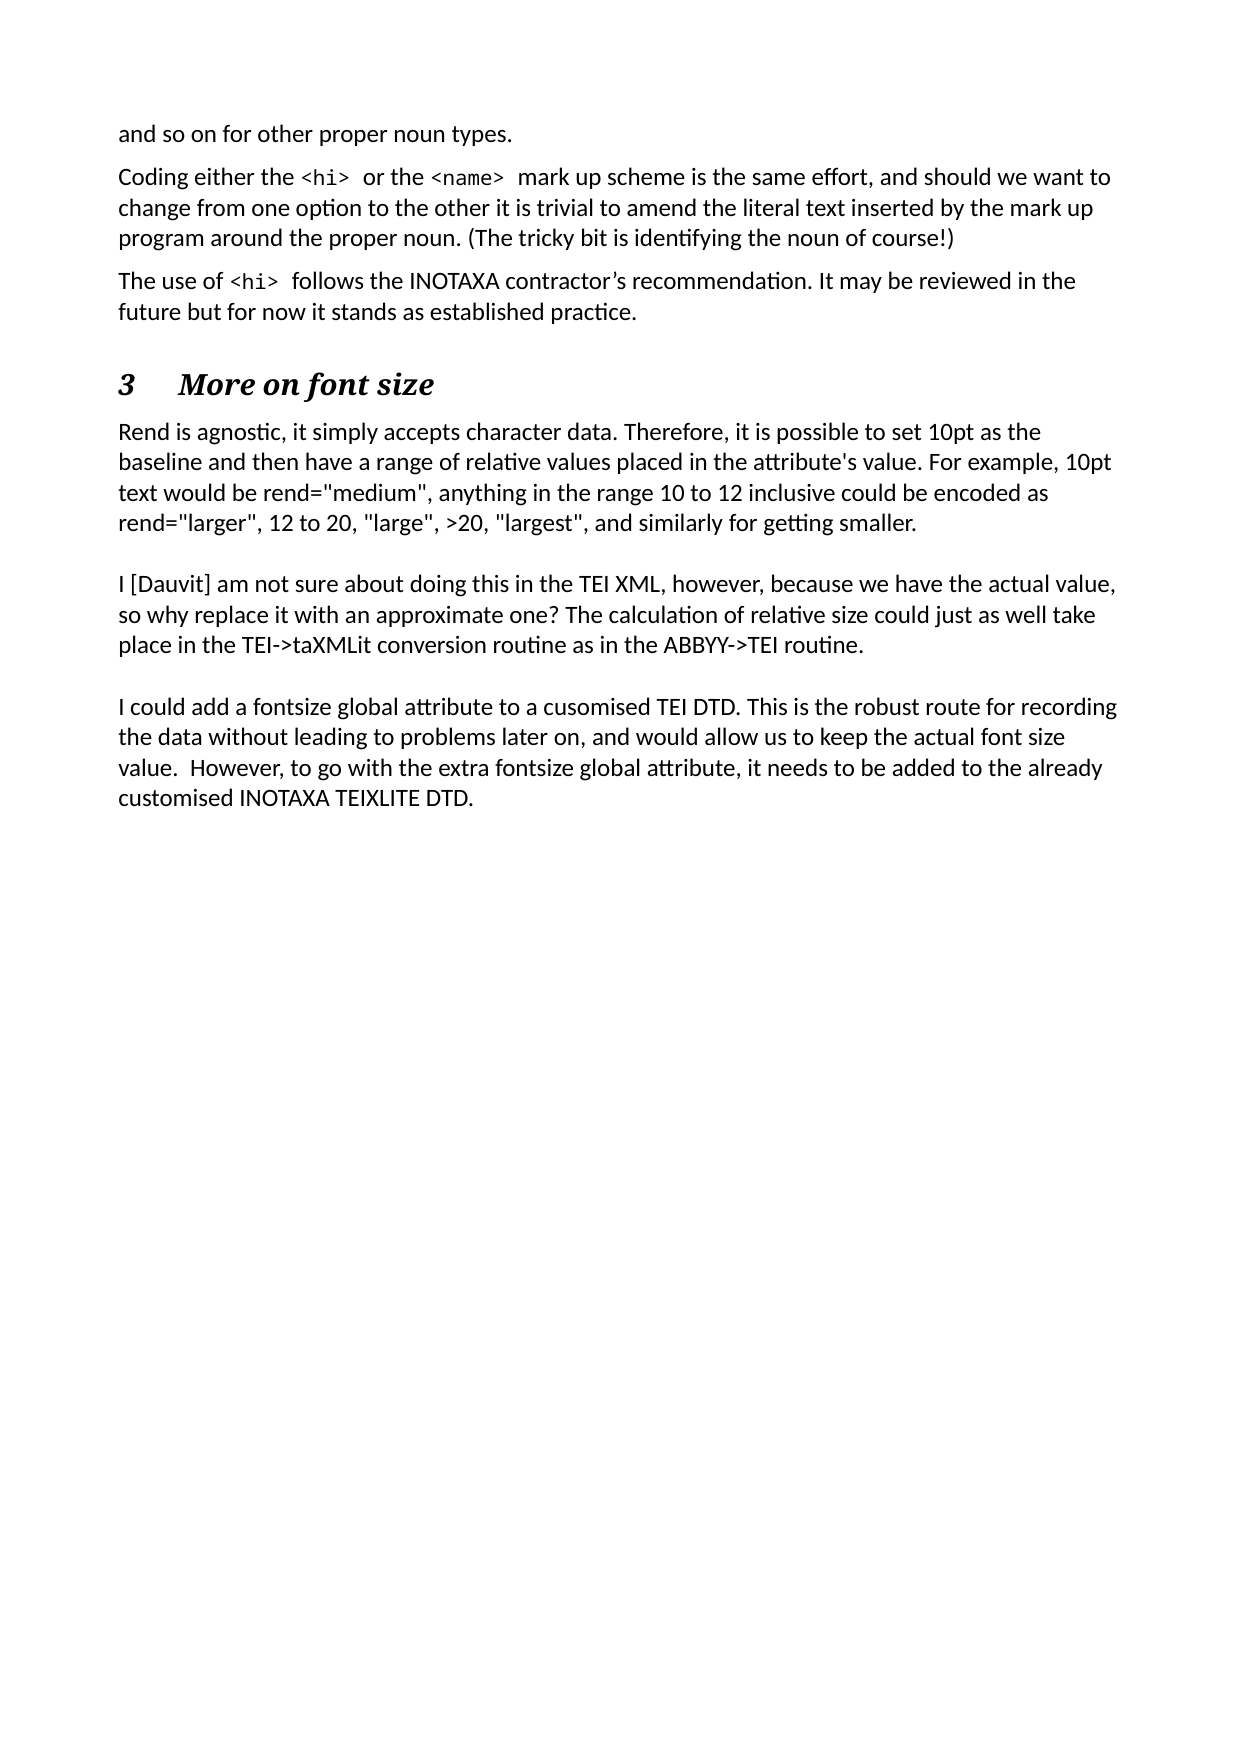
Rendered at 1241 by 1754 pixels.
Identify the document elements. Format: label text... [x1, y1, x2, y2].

text I could add a fontsize global attribute to a cusomised TEI DTD. This is the robust route for recording the data without leading to problems later on, and would allow us to keep the actual font size value. However, to go with the extra fontsize global attribute, it needs to be added to the already customised INOTAXA TEIXLITE DTD. [118, 691, 1122, 813]
text The use of <hi> follows the INOTAXA contractor’s recommendation. It may be reviewed in the future but for now it stands as established practice. [118, 265, 1122, 326]
text Rend is agnostic, it simply accepts character data. Therefore, it is possible to set 10pt as the baseline and then have a range of relative values placed in the attribute's value. For example, 10pt text would be rend="medium", anything in the range 10 to 12 inclusive could be encoded as rend="larger", 12 to 20, "large", >20, "largest", and similarly for getting smaller. [118, 416, 1122, 538]
text I [Dauvit] am not sure about doing this in the TEI XML, however, because we have the actual value, so why replace it with an approximate one? The calculation of relative size could just as well take place in the TEI->taXMLit conversion routine as in the ABBYY->TEI routine. [118, 568, 1122, 660]
text Coding either the <hi> or the <name> mark up scheme is the same effort, and should we want to change from one option to the other it is trivial to amend the literal text inserted by the mark up program around the proper noun. (The tricky bit is identifying the noun of course!) [118, 161, 1122, 253]
text and so on for other proper noun types. [118, 118, 1122, 149]
subtitle More on font size [118, 364, 1122, 403]
